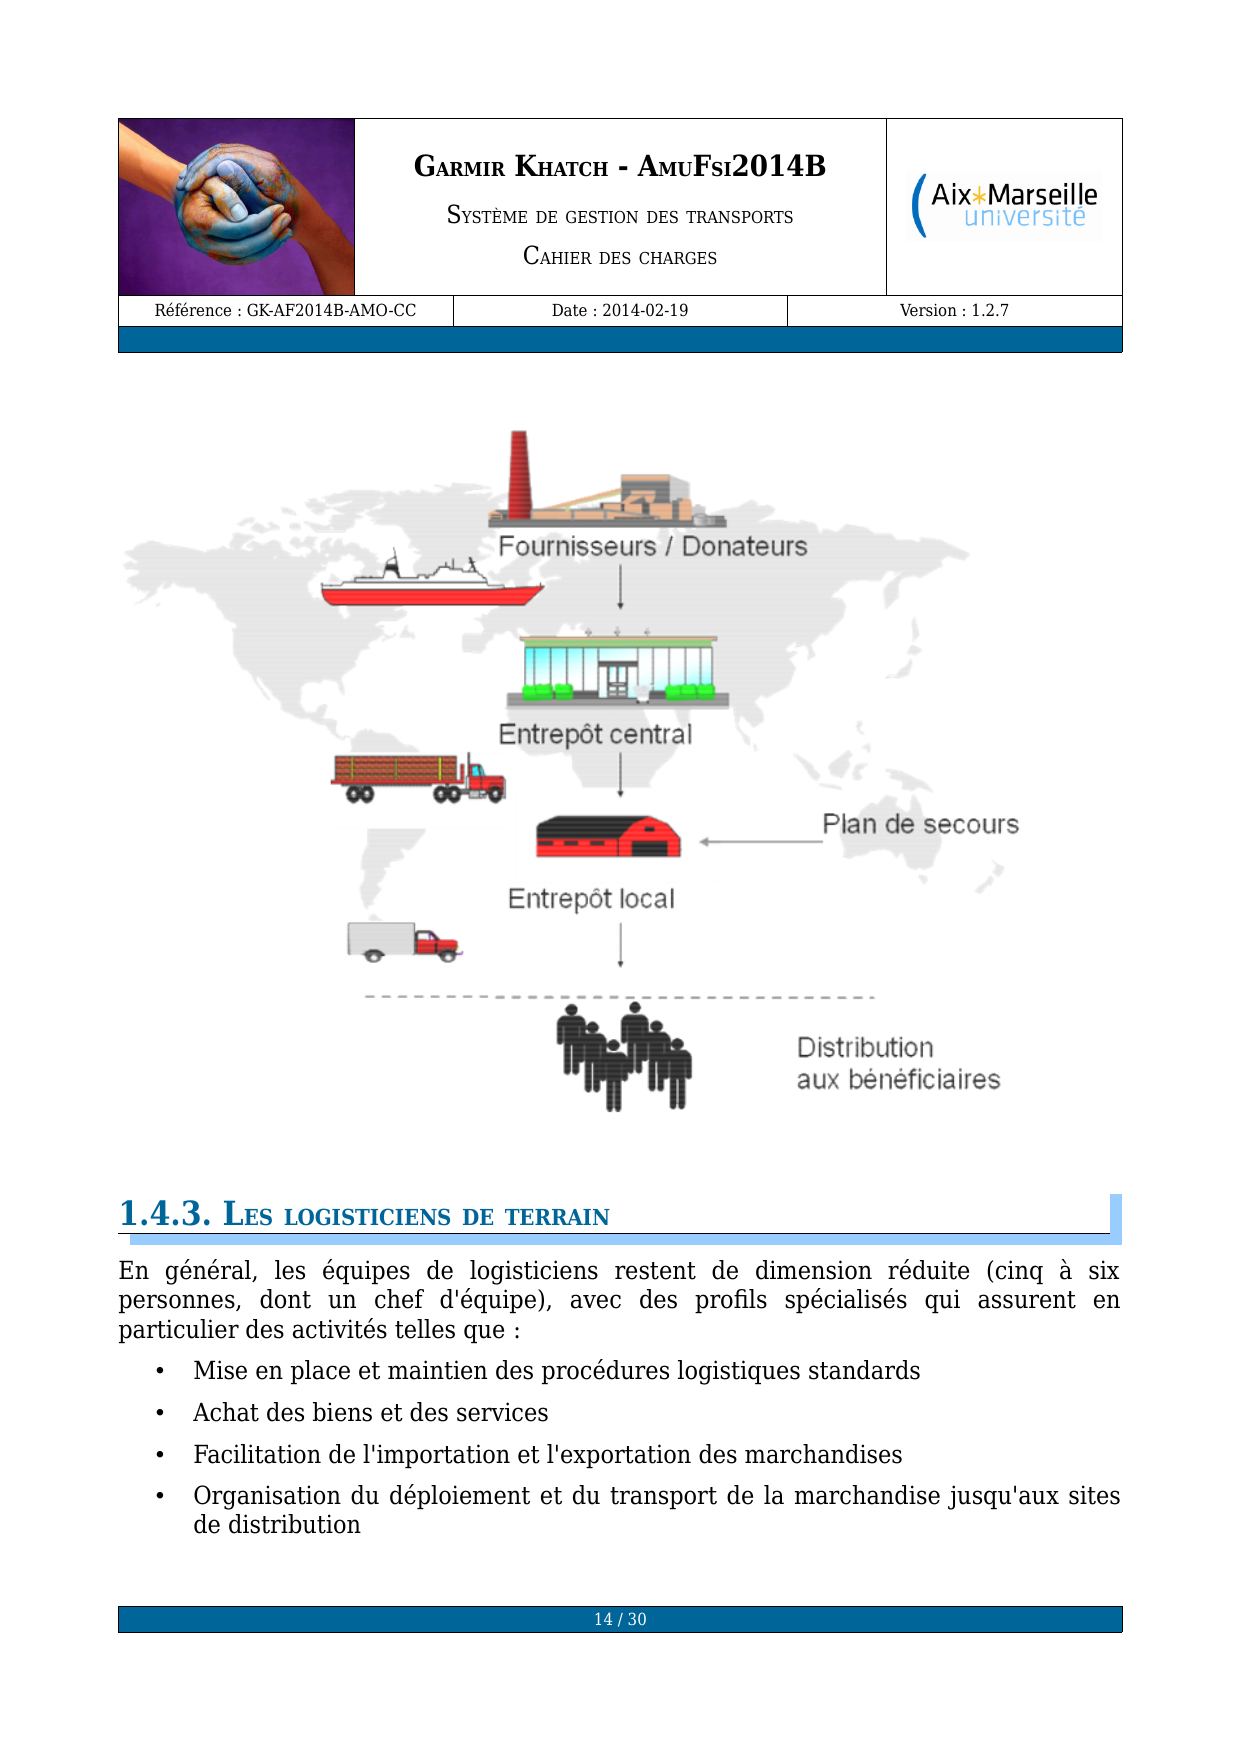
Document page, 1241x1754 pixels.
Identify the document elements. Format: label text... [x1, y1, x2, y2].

picture [887, 126, 1122, 288]
list Organisation du déploiement et du transport de la marchandise jusqu'aux sites de distribution [156, 1481, 1122, 1540]
list Facilitation de l'importation et l'exportation des marchandises [156, 1440, 1122, 1469]
list Achat des biens et des services [156, 1398, 1122, 1427]
picture [119, 119, 354, 295]
text En général, les équipes de logisticiens restent de dimension réduite (cinq à six personnes, dont un chef d'équipe), avec des profils spécialisés qui assurent en particulier des activités telles que : [118, 1256, 1122, 1344]
subtitle Les logisticiens de terrain [118, 1194, 1110, 1233]
picture [118, 381, 1123, 1129]
list Mise en place et maintien des procédures logistiques standards [156, 1356, 1122, 1386]
